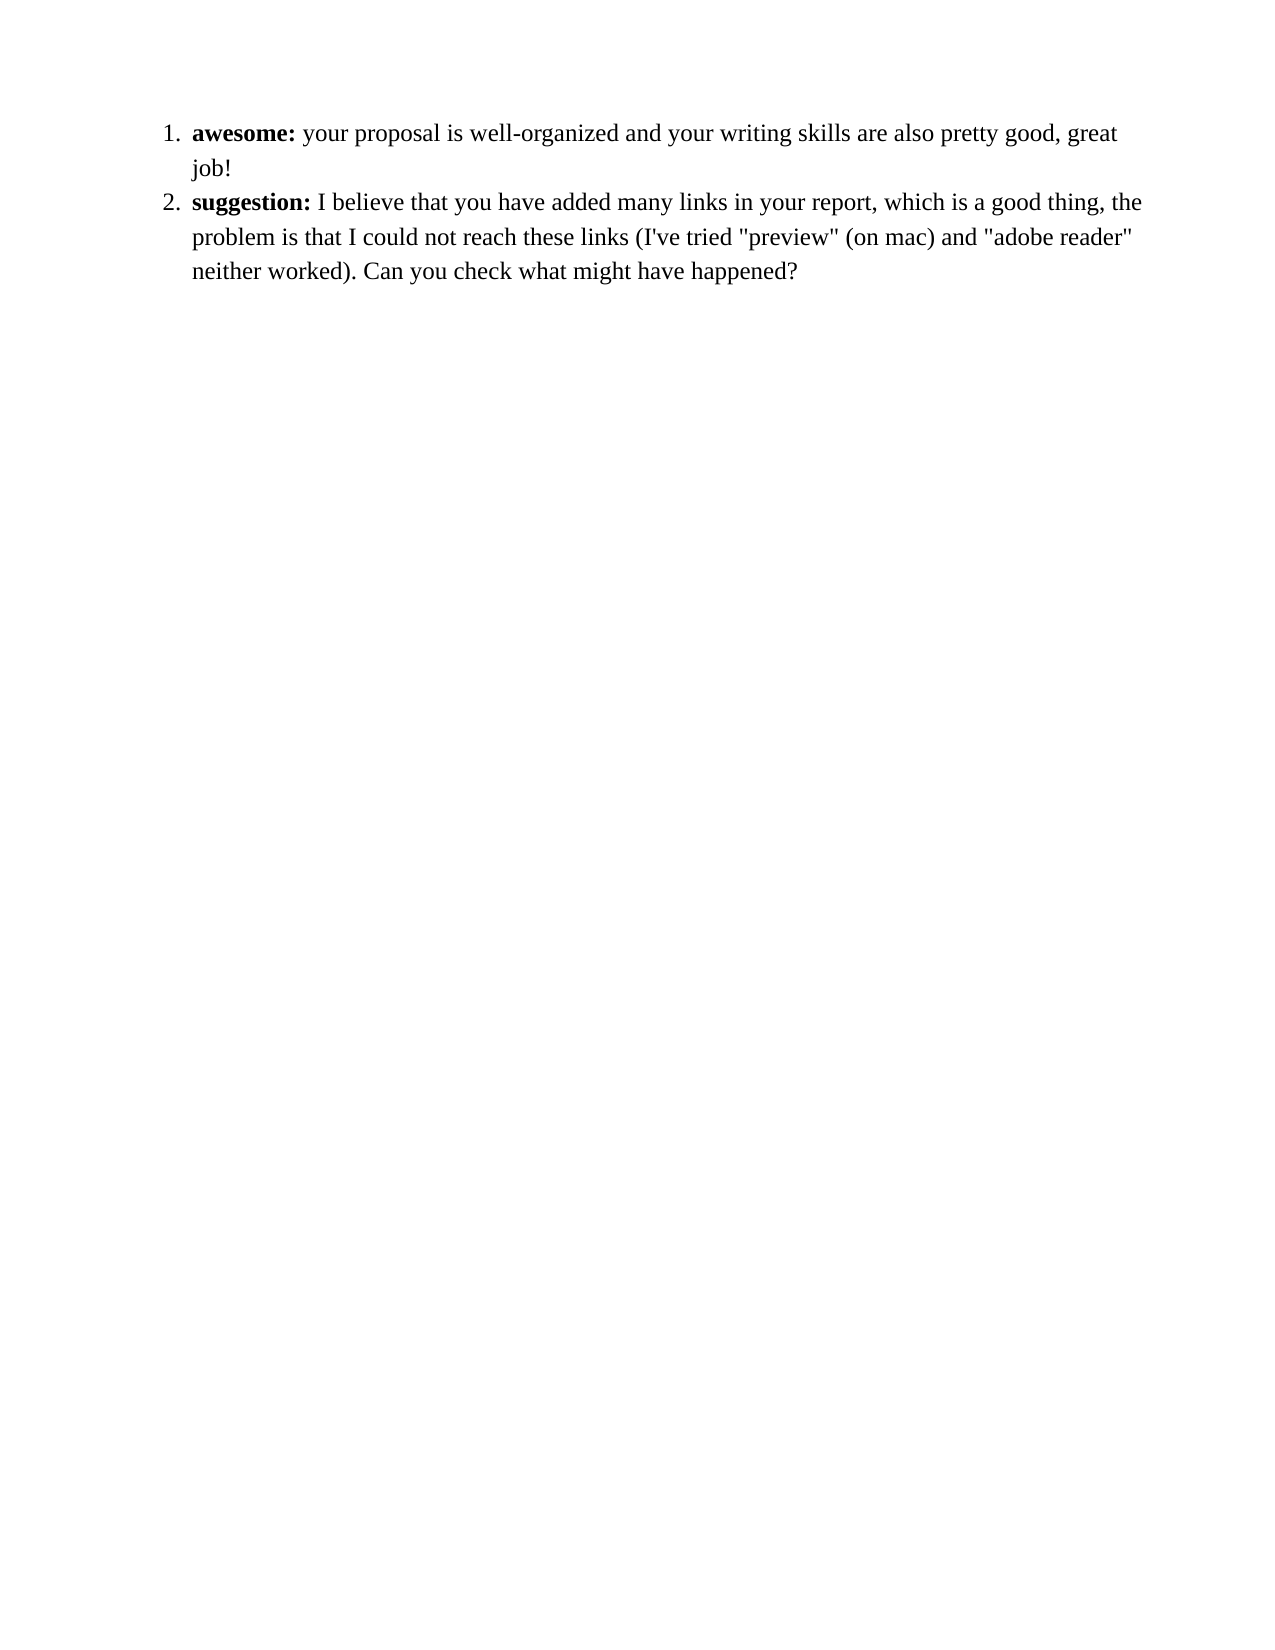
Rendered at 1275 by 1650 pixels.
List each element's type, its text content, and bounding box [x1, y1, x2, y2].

list suggestion: I believe that you have added many links in your report, which is a good thing, the problem is that I could not reach these links (I've tried "preview" (on mac) and "adobe reader" neither worked). Can you check what might have happened? [162, 187, 1157, 285]
list awesome: your proposal is well-organized and your writing skills are also pretty good, great job! [162, 118, 1157, 181]
